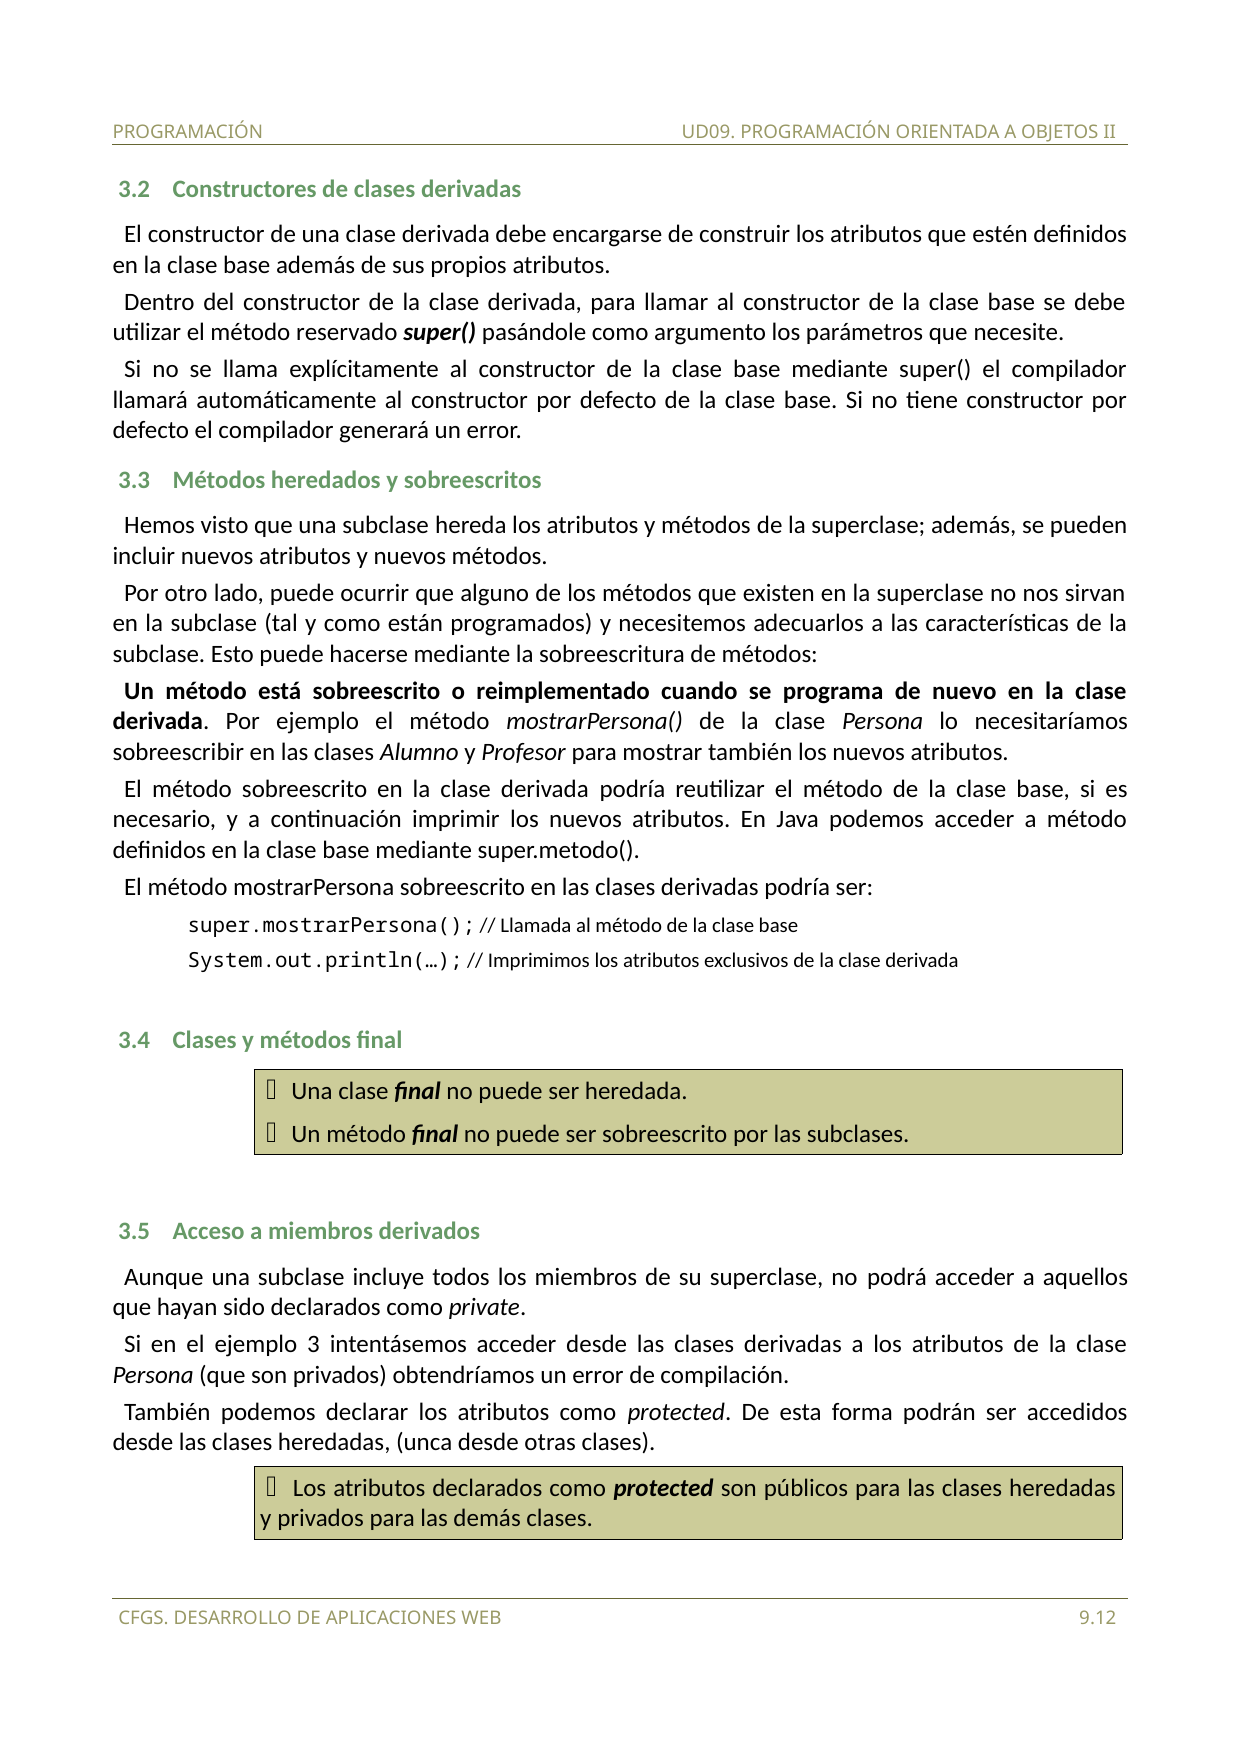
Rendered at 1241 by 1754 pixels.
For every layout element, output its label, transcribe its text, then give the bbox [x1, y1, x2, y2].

text El método sobreescrito en la clase derivada podría reutilizar el método de la clase base, si es necesario, y a continuación imprimir los nuevos atributos. En Java podemos acceder a método definidos en la clase base mediante super.metodo(). [112, 773, 1128, 864]
text El método mostrarPersona sobreescrito en las clases derivadas podría ser: [112, 871, 1128, 901]
text Hemos visto que una subclase hereda los atributos y métodos de la superclase; además, se pueden incluir nuevos atributos y nuevos métodos. [112, 509, 1128, 570]
subtitle Constructores de clases derivadas [112, 173, 1128, 204]
text System.out.println(…); // Imprimimos los atributos exclusivos de la clase derivada [112, 945, 1128, 973]
text  Un método final no puede ser sobreescrito por las subclases. [255, 1112, 1122, 1154]
text Por otro lado, puede ocurrir que alguno de los métodos que existen en la superclase no nos sirvan en la subclase (tal y como están programados) y necesitemos adecuarlos a las características de la subclase. Esto puede hacerse mediante la sobreescritura de métodos: [112, 577, 1128, 668]
text El constructor de una clase derivada debe encargarse de construir los atributos que estén definidos en la clase base además de sus propios atributos. [112, 218, 1128, 279]
text También podemos declarar los atributos como protected. De esta forma podrán ser accedidos desde las clases heredadas, (unca desde otras clases). [112, 1396, 1128, 1457]
text Un método está sobreescrito o reimplementado cuando se programa de nuevo en la clase derivada. Por ejemplo el método mostrarPersona() de la clase Persona lo necesitaríamos sobreescribir en las clases Alumno y Profesor para mostrar también los nuevos atributos. [112, 675, 1128, 766]
text Aunque una subclase incluye todos los miembros de su superclase, no podrá acceder a aquellos que hayan sido declarados como private. [112, 1261, 1128, 1322]
subtitle Métodos heredados y sobreescritos [112, 464, 1128, 494]
subtitle Clases y métodos final [112, 1024, 1128, 1054]
text Si en el ejemplo 3 intentásemos acceder desde las clases derivadas a los atributos de la clase Persona (que son privados) obtendríamos un error de compilación. [112, 1328, 1128, 1389]
subtitle Acceso a miembros derivados [112, 1216, 1128, 1246]
text  Una clase final no puede ser heredada. [255, 1070, 1122, 1106]
text Dentro del constructor de la clase derivada, para llamar al constructor de la clase base se debe utilizar el método reservado super() pasándole como argumento los parámetros que necesite. [112, 286, 1128, 347]
text  Los atributos declarados como protected son públicos para las clases heredadas y privados para las demás clases. [255, 1467, 1122, 1539]
text Si no se llama explícitamente al constructor de la clase base mediante super() el compilador llamará automáticamente al constructor por defecto de la clase base. Si no tiene constructor por defecto el compilador generará un error. [112, 353, 1128, 445]
text super.mostrarPersona(); // Llamada al método de la clase base [112, 908, 1128, 938]
